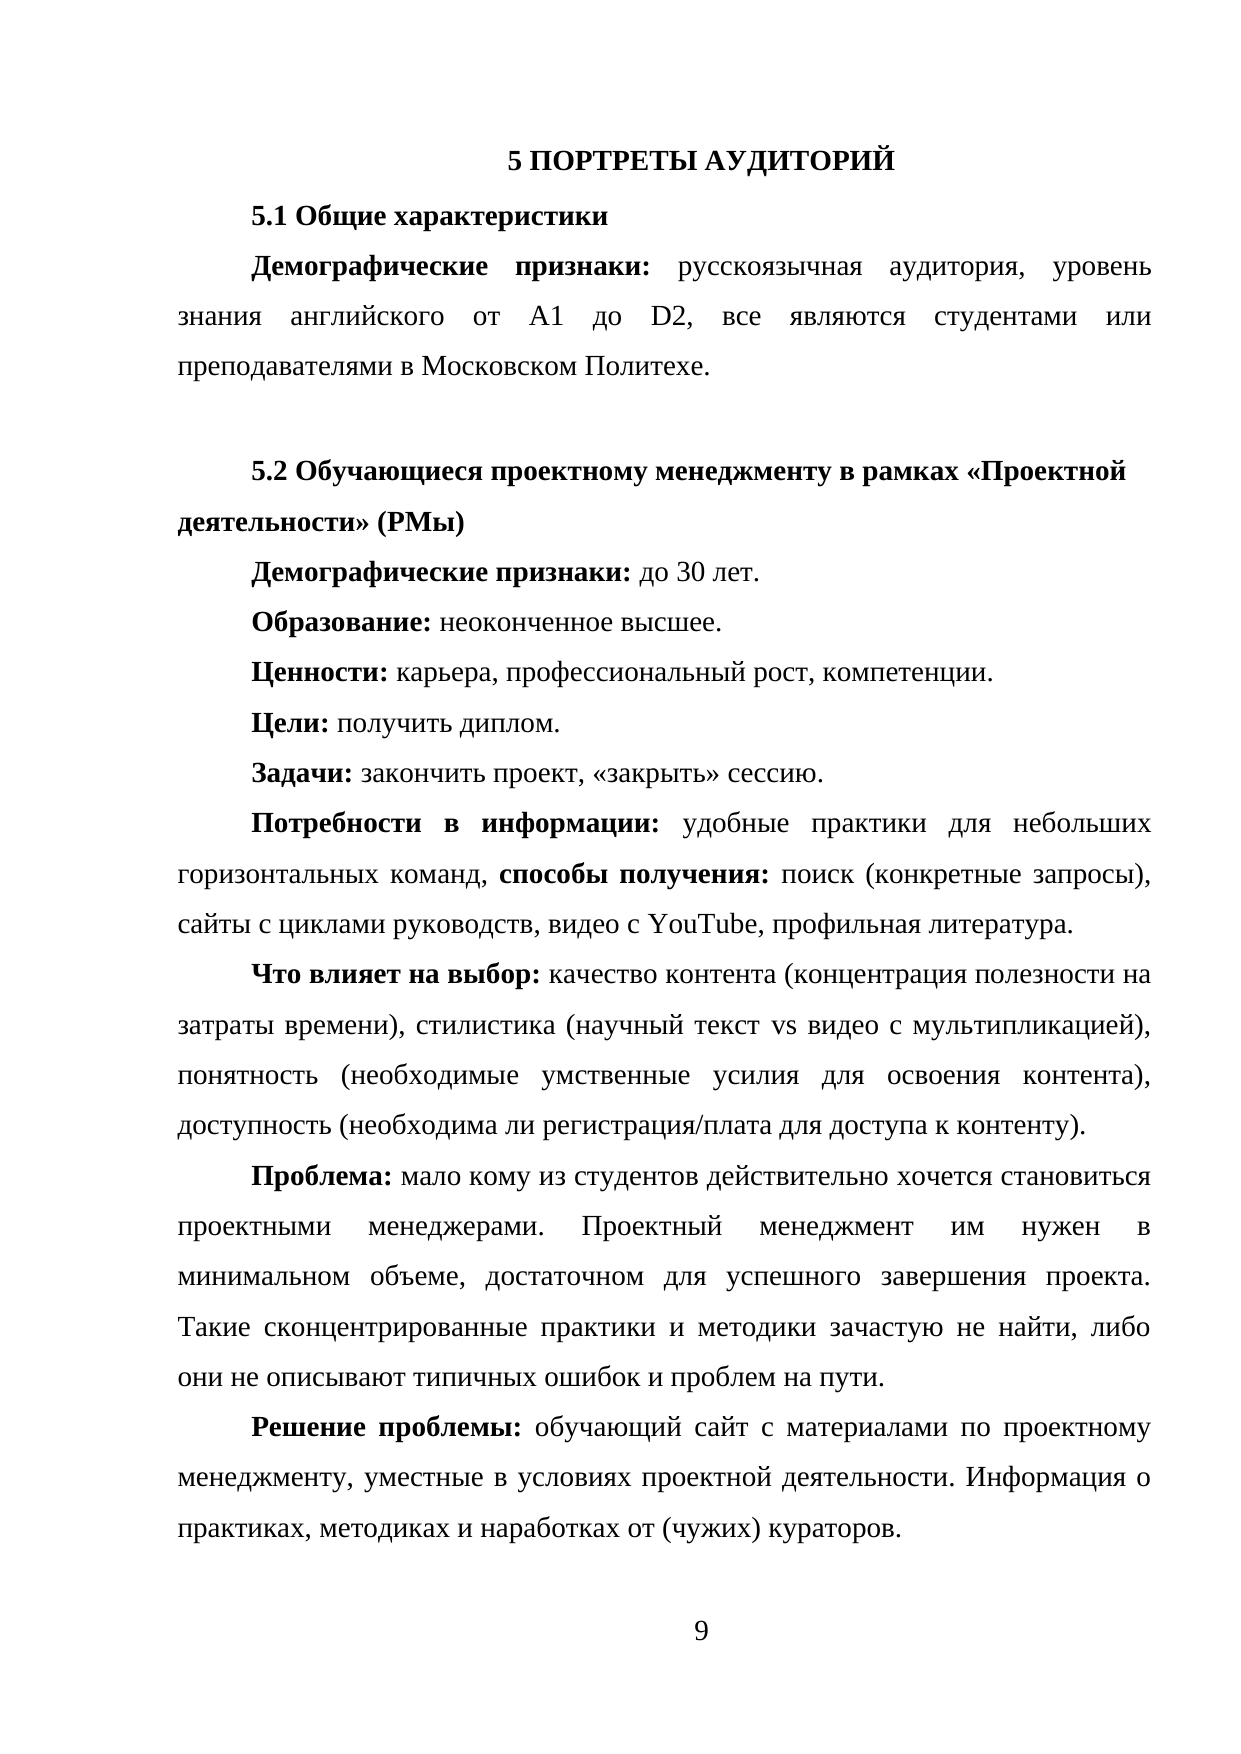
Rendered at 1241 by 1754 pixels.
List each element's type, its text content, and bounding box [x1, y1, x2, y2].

text Задачи: закончить проект, «закрыть» сессию. [177, 755, 1152, 789]
text Потребности в информации: удобные практики для небольших горизонтальных команд, способы получения: поиск (конкретные запросы), сайты с циклами руководств, видео с YouTube, профильная литература. [177, 806, 1152, 940]
text Ценности: карьера, профессиональный рост, компетенции. [177, 654, 1152, 688]
text Решение проблемы: обучающий сайт с материалами по проектному менеджменту, уместные в условиях проектной деятельности. Информация о практиках, методиках и наработках от (чужих) кураторов. [177, 1409, 1152, 1543]
text Демографические признаки: русскоязычная аудитория, уровень знания английского от A1 до D2, все являются студентами или преподавателями в Московском Политехе. [177, 248, 1152, 382]
text Образование: неоконченное высшее. [177, 604, 1152, 638]
text Проблема: мало кому из студентов действительно хочется становиться проектными менеджерами. Проектный менеджмент им нужен в минимальном объеме, достаточном для успешного завершения проекта. Такие сконцентрированные практики и методики зачастую не найти, либо они не описывают типичных ошибок и проблем на пути. [177, 1158, 1152, 1392]
text Цели: получить диплом. [177, 705, 1152, 738]
text Демографические признаки: до 30 лет. [177, 554, 1152, 587]
subtitle 5 Портреты аудиторий [177, 143, 1152, 177]
subtitle 5.2 Обучающиеся проектному менеджменту в рамках «Проектной деятельности» (PMы) [177, 453, 1152, 537]
subtitle 5.1 Общие характеристики [177, 198, 1152, 231]
text Что влияет на выбор: качество контента (концентрация полезности на затраты времени), стилистика (научный текст vs видео с мультипликацией), понятность (необходимые умственные усилия для освоения контента), доступность (необходима ли регистрация/плата для доступа к контенту). [177, 956, 1152, 1141]
